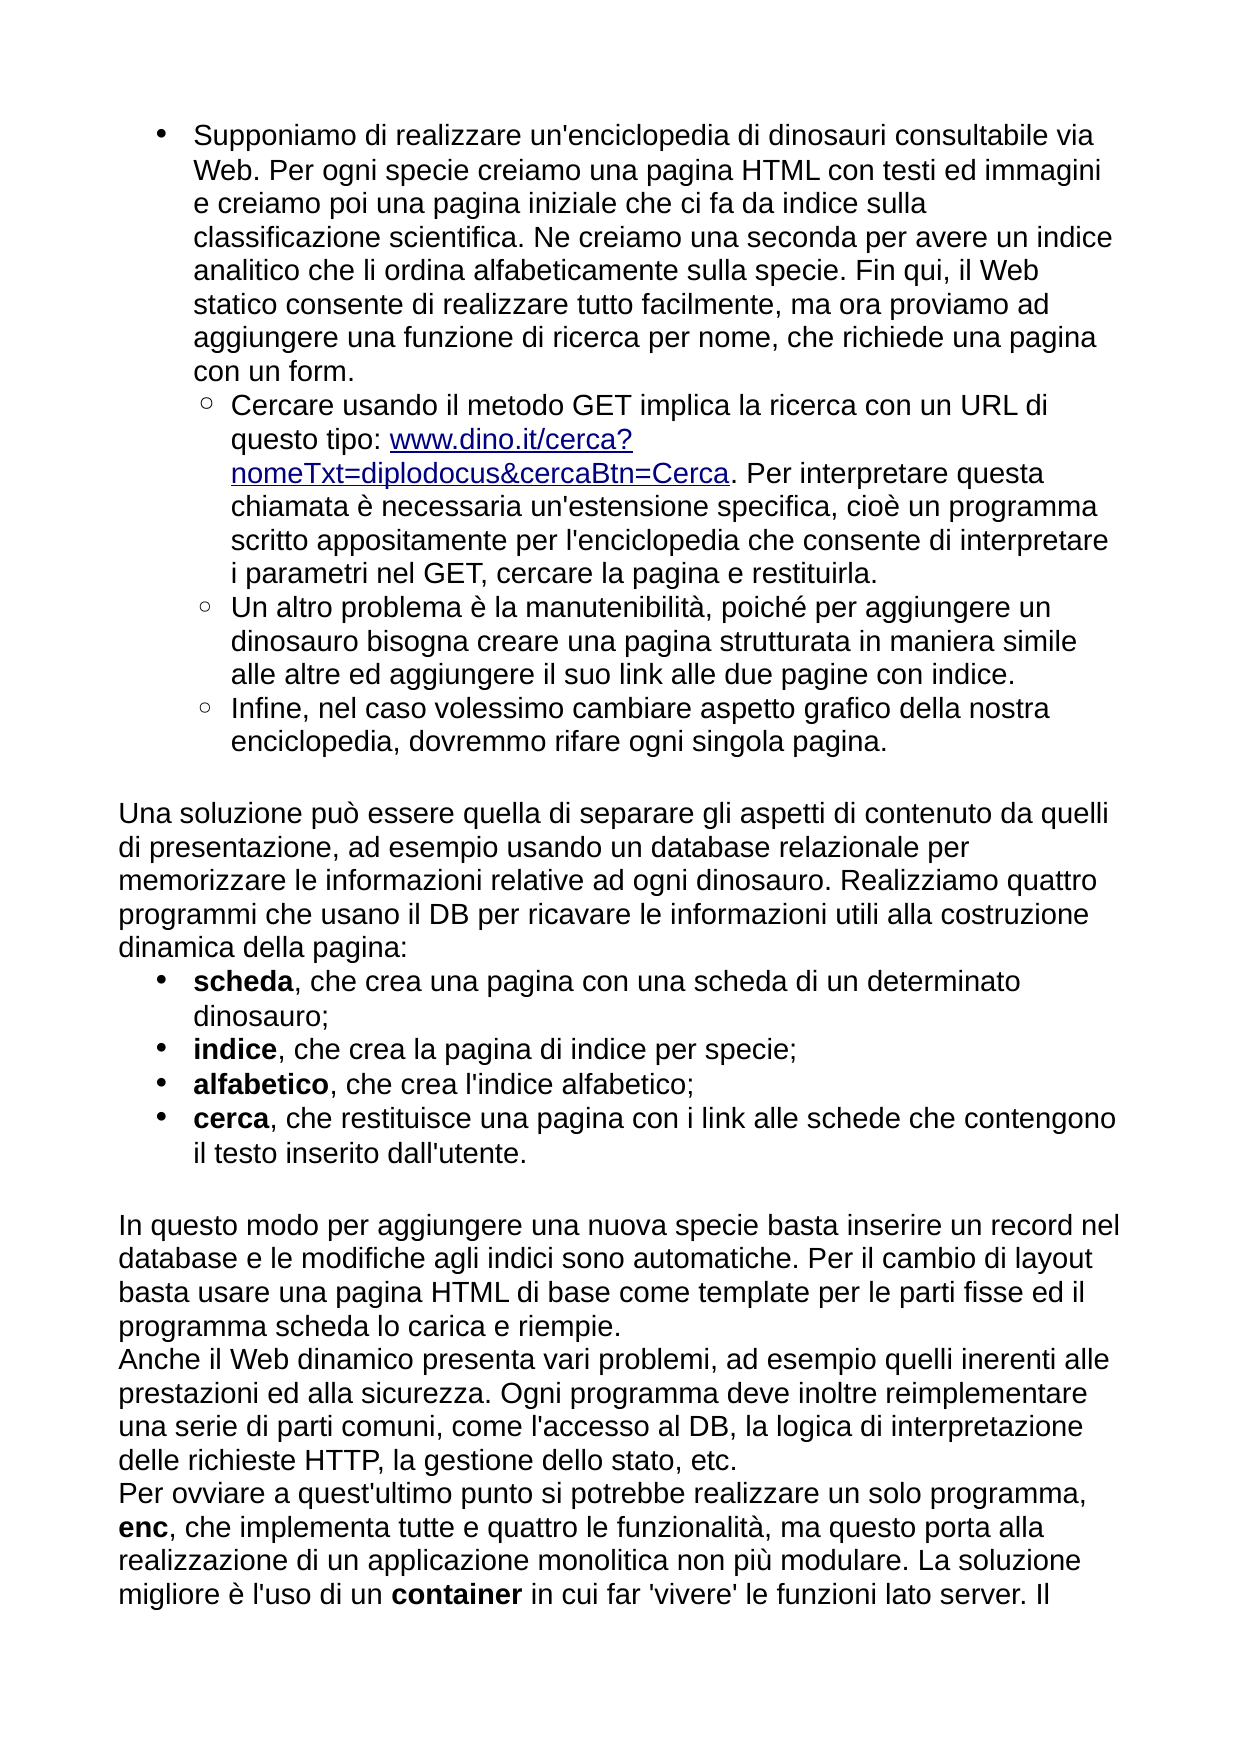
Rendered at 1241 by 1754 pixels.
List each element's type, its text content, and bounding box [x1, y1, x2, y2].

text Anche il Web dinamico presenta vari problemi, ad esempio quelli inerenti alle prestazioni ed alla sicurezza. Ogni programma deve inoltre reimplementare una serie di parti comuni, come l'accesso al DB, la logica di interpretazione delle richieste HTTP, la gestione dello stato, etc. [118, 1342, 1122, 1476]
list Infine, nel caso volessimo cambiare aspetto grafico della nostra enciclopedia, dovremmo rifare ogni singola pagina. [193, 691, 1122, 758]
text Per ovviare a quest'ultimo punto si potrebbe realizzare un solo programma, enc, che implementa tutte e quattro le funzionalità, ma questo porta alla realizzazione di un applicazione monolitica non più modulare. La soluzione migliore è l'uso di un container in cui far 'vivere' le funzioni lato server. Il [118, 1476, 1122, 1610]
text In questo modo per aggiungere una nuova specie basta inserire un record nel database e le modifiche agli indici sono automatiche. Per il cambio di layout basta usare una pagina HTML di base come template per le parti fisse ed il programma scheda lo carica e riempie. [118, 1208, 1122, 1342]
list alfabetico, che crea l'indice alfabetico; [156, 1067, 1122, 1101]
list Cercare usando il metodo GET implica la ricerca con un URL di questo tipo: www.dino.it/cerca?nomeTxt=diplodocus&cercaBtn=Cerca. Per interpretare questa chiamata è necessaria un'estensione specifica, cioè un programma scritto appositamente per l'enciclopedia che consente di interpretare i parametri nel GET, cercare la pagina e restituirla. [193, 387, 1122, 590]
list Supponiamo di realizzare un'enciclopedia di dinosauri consultabile via Web. Per ogni specie creiamo una pagina HTML con testi ed immagini e creiamo poi una pagina iniziale che ci fa da indice sulla classificazione scientifica. Ne creiamo una seconda per avere un indice analitico che li ordina alfabeticamente sulla specie. Fin qui, il Web statico consente di realizzare tutto facilmente, ma ora proviamo ad aggiungere una funzione di ricerca per nome, che richiede una pagina con un form. [156, 118, 1122, 387]
text Una soluzione può essere quella di separare gli aspetti di contenuto da quelli di presentazione, ad esempio usando un database relazionale per memorizzare le informazioni relative ad ogni dinosauro. Realizziamo quattro programmi che usano il DB per ricavare le informazioni utili alla costruzione dinamica della pagina: [118, 796, 1122, 964]
list scheda, che crea una pagina con una scheda di un determinato dinosauro; [156, 964, 1122, 1032]
list cerca, che restituisce una pagina con i link alle schede che contengono il testo inserito dall'utente. [156, 1101, 1122, 1169]
list indice, che crea la pagina di indice per specie; [156, 1032, 1122, 1067]
list Un altro problema è la manutenibilità, poiché per aggiungere un dinosauro bisogna creare una pagina strutturata in maniera simile alle altre ed aggiungere il suo link alle due pagine con indice. [193, 590, 1122, 691]
